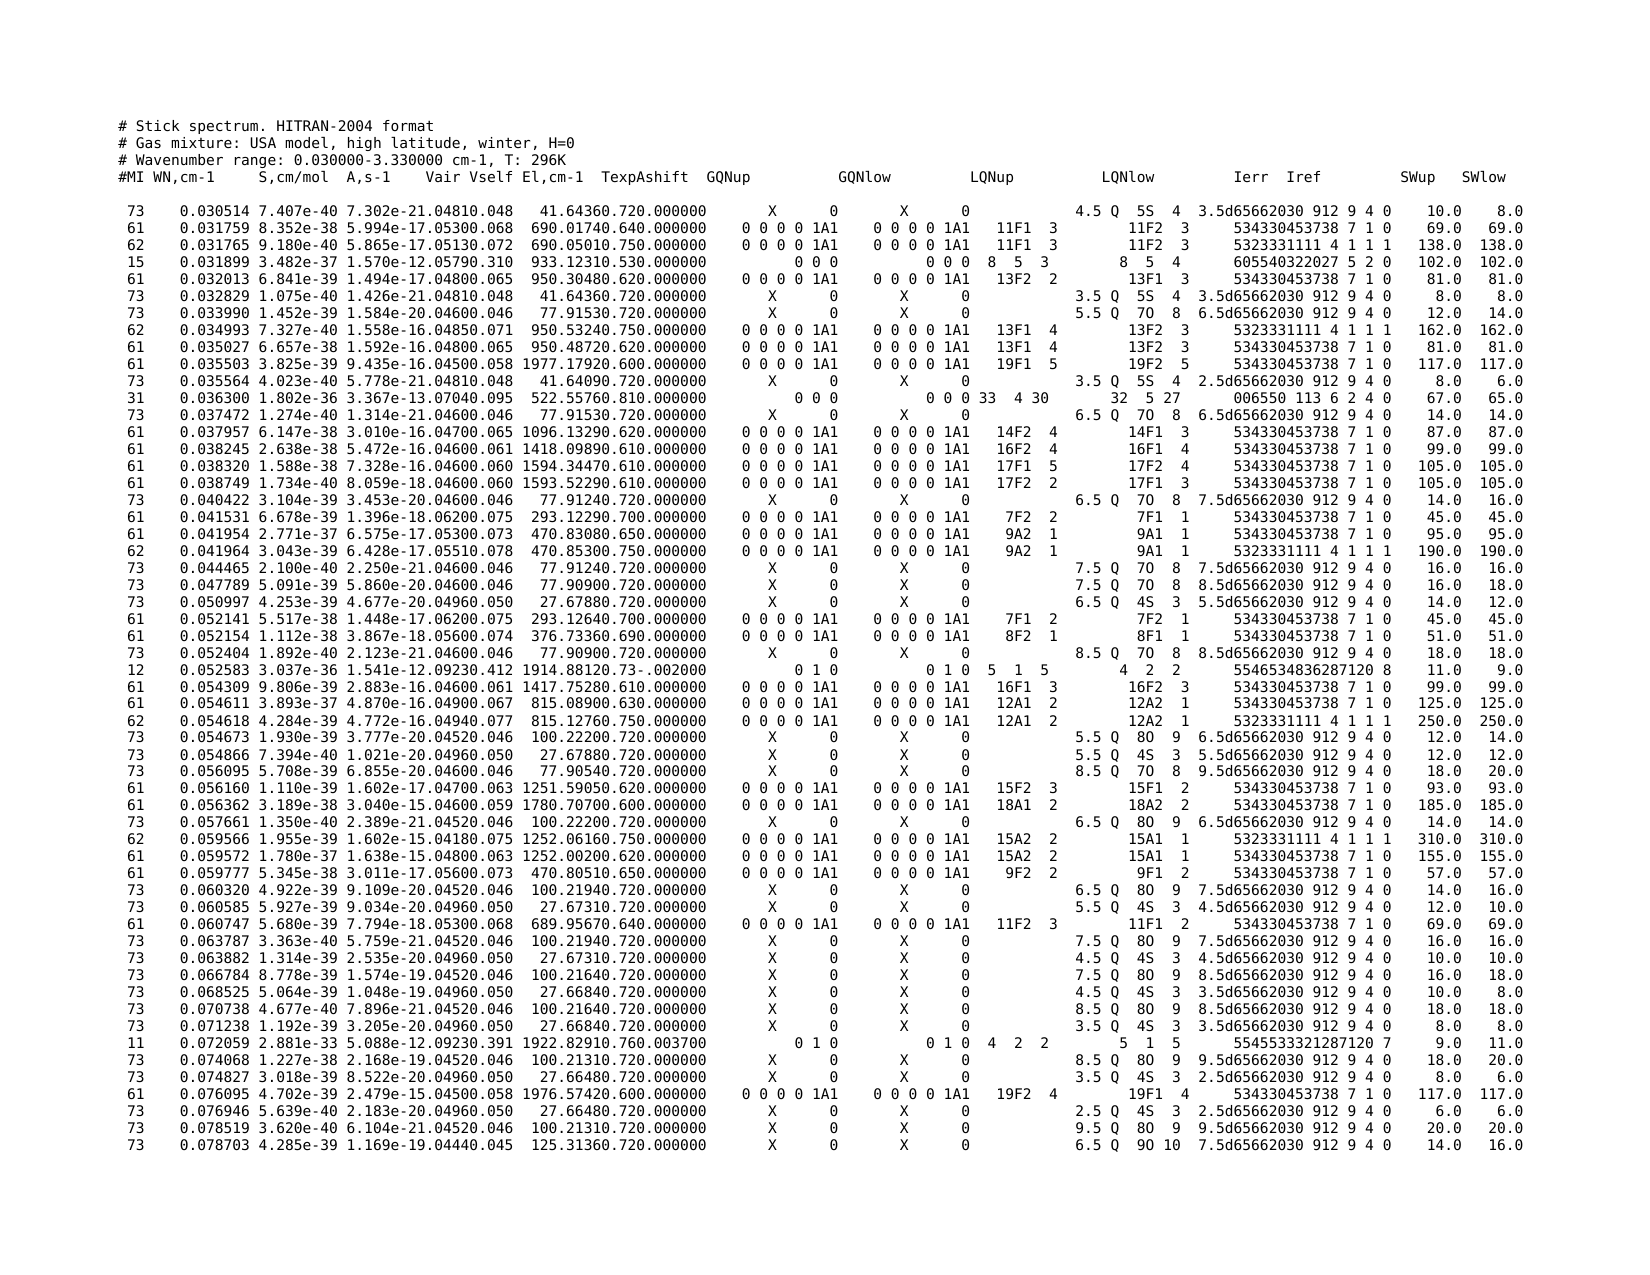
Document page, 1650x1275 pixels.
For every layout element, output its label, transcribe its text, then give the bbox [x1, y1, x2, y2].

text 11 0.072059 2.881e-33 5.088e-12.09230.391 1922.82910.760.003700 0 1 0 0 1 0 4 2 2 5 1 5 5545533321287120 7 9.0 11.0 [118, 1035, 1532, 1052]
text 73 0.066784 8.778e-39 1.574e-19.04520.046 100.21640.720.000000 X 0 X 0 7.5 Q 8O 9 8.5d65662030 912 9 4 0 16.0 18.0 [118, 967, 1532, 984]
text 61 0.054309 9.806e-39 2.883e-16.04600.061 1417.75280.610.000000 0 0 0 0 1A1 0 0 0 0 1A1 16F1 3 16F2 3 534330453738 7 1 0 99.0 99.0 [118, 678, 1532, 695]
text 31 0.036300 1.802e-36 3.367e-13.07040.095 522.55760.810.000000 0 0 0 0 0 0 33 4 30 32 5 27 006550 113 6 2 4 0 67.0 65.0 [118, 390, 1532, 407]
text 61 0.056160 1.110e-39 1.602e-17.04700.063 1251.59050.620.000000 0 0 0 0 1A1 0 0 0 0 1A1 15F2 3 15F1 2 534330453738 7 1 0 93.0 93.0 [118, 780, 1532, 797]
text 73 0.060585 5.927e-39 9.034e-20.04960.050 27.67310.720.000000 X 0 X 0 5.5 Q 4S 3 4.5d65662030 912 9 4 0 12.0 10.0 [118, 899, 1532, 916]
text 73 0.060320 4.922e-39 9.109e-20.04520.046 100.21940.720.000000 X 0 X 0 6.5 Q 8O 9 7.5d65662030 912 9 4 0 14.0 16.0 [118, 882, 1532, 899]
text 61 0.059572 1.780e-37 1.638e-15.04800.063 1252.00200.620.000000 0 0 0 0 1A1 0 0 0 0 1A1 15A2 2 15A1 1 534330453738 7 1 0 155.0 155.0 [118, 848, 1532, 865]
text 61 0.031759 8.352e-38 5.994e-17.05300.068 690.01740.640.000000 0 0 0 0 1A1 0 0 0 0 1A1 11F1 3 11F2 3 534330453738 7 1 0 69.0 69.0 [118, 220, 1532, 237]
text 61 0.060747 5.680e-39 7.794e-18.05300.068 689.95670.640.000000 0 0 0 0 1A1 0 0 0 0 1A1 11F2 3 11F1 2 534330453738 7 1 0 69.0 69.0 [118, 916, 1532, 933]
text 73 0.078519 3.620e-40 6.104e-21.04520.046 100.21310.720.000000 X 0 X 0 9.5 Q 8O 9 9.5d65662030 912 9 4 0 20.0 20.0 [118, 1120, 1532, 1137]
text 61 0.054611 3.893e-37 4.870e-16.04900.067 815.08900.630.000000 0 0 0 0 1A1 0 0 0 0 1A1 12A1 2 12A2 1 534330453738 7 1 0 125.0 125.0 [118, 695, 1532, 712]
text # Wavenumber range: 0.030000-3.330000 cm-1, T: 296K [118, 152, 1532, 169]
text 61 0.076095 4.702e-39 2.479e-15.04500.058 1976.57420.600.000000 0 0 0 0 1A1 0 0 0 0 1A1 19F2 4 19F1 4 534330453738 7 1 0 117.0 117.0 [118, 1086, 1532, 1103]
text 61 0.035027 6.657e-38 1.592e-16.04800.065 950.48720.620.000000 0 0 0 0 1A1 0 0 0 0 1A1 13F1 4 13F2 3 534330453738 7 1 0 81.0 81.0 [118, 339, 1532, 356]
text 73 0.054673 1.930e-39 3.777e-20.04520.046 100.22200.720.000000 X 0 X 0 5.5 Q 8O 9 6.5d65662030 912 9 4 0 12.0 14.0 [118, 729, 1532, 746]
text 61 0.052141 5.517e-38 1.448e-17.06200.075 293.12640.700.000000 0 0 0 0 1A1 0 0 0 0 1A1 7F1 2 7F2 1 534330453738 7 1 0 45.0 45.0 [118, 611, 1532, 627]
text 61 0.035503 3.825e-39 9.435e-16.04500.058 1977.17920.600.000000 0 0 0 0 1A1 0 0 0 0 1A1 19F1 5 19F2 5 534330453738 7 1 0 117.0 117.0 [118, 356, 1532, 373]
text 61 0.041531 6.678e-39 1.396e-18.06200.075 293.12290.700.000000 0 0 0 0 1A1 0 0 0 0 1A1 7F2 2 7F1 1 534330453738 7 1 0 45.0 45.0 [118, 509, 1532, 526]
text 61 0.059777 5.345e-38 3.011e-17.05600.073 470.80510.650.000000 0 0 0 0 1A1 0 0 0 0 1A1 9F2 2 9F1 2 534330453738 7 1 0 57.0 57.0 [118, 865, 1532, 882]
text 61 0.038749 1.734e-40 8.059e-18.04600.060 1593.52290.610.000000 0 0 0 0 1A1 0 0 0 0 1A1 17F2 2 17F1 3 534330453738 7 1 0 105.0 105.0 [118, 475, 1532, 492]
text 73 0.057661 1.350e-40 2.389e-21.04520.046 100.22200.720.000000 X 0 X 0 6.5 Q 8O 9 6.5d65662030 912 9 4 0 14.0 14.0 [118, 814, 1532, 831]
text 61 0.038320 1.588e-38 7.328e-16.04600.060 1594.34470.610.000000 0 0 0 0 1A1 0 0 0 0 1A1 17F1 5 17F2 4 534330453738 7 1 0 105.0 105.0 [118, 458, 1532, 475]
text 61 0.037957 6.147e-38 3.010e-16.04700.065 1096.13290.620.000000 0 0 0 0 1A1 0 0 0 0 1A1 14F2 4 14F1 3 534330453738 7 1 0 87.0 87.0 [118, 424, 1532, 441]
text 73 0.030514 7.407e-40 7.302e-21.04810.048 41.64360.720.000000 X 0 X 0 4.5 Q 5S 4 3.5d65662030 912 9 4 0 10.0 8.0 [118, 203, 1532, 220]
text 73 0.056095 5.708e-39 6.855e-20.04600.046 77.90540.720.000000 X 0 X 0 8.5 Q 7O 8 9.5d65662030 912 9 4 0 18.0 20.0 [118, 763, 1532, 780]
text 73 0.070738 4.677e-40 7.896e-21.04520.046 100.21640.720.000000 X 0 X 0 8.5 Q 8O 9 8.5d65662030 912 9 4 0 18.0 18.0 [118, 1001, 1532, 1018]
text 73 0.074068 1.227e-38 2.168e-19.04520.046 100.21310.720.000000 X 0 X 0 8.5 Q 8O 9 9.5d65662030 912 9 4 0 18.0 20.0 [118, 1052, 1532, 1069]
text 62 0.054618 4.284e-39 4.772e-16.04940.077 815.12760.750.000000 0 0 0 0 1A1 0 0 0 0 1A1 12A1 2 12A2 1 5323331111 4 1 1 1 250.0 250.0 [118, 712, 1532, 729]
text 73 0.033990 1.452e-39 1.584e-20.04600.046 77.91530.720.000000 X 0 X 0 5.5 Q 7O 8 6.5d65662030 912 9 4 0 12.0 14.0 [118, 305, 1532, 322]
text 73 0.068525 5.064e-39 1.048e-19.04960.050 27.66840.720.000000 X 0 X 0 4.5 Q 4S 3 3.5d65662030 912 9 4 0 10.0 8.0 [118, 984, 1532, 1001]
text # Stick spectrum. HITRAN-2004 format [118, 118, 1532, 135]
text 73 0.054866 7.394e-40 1.021e-20.04960.050 27.67880.720.000000 X 0 X 0 5.5 Q 4S 3 5.5d65662030 912 9 4 0 12.0 12.0 [118, 746, 1532, 763]
text 73 0.035564 4.023e-40 5.778e-21.04810.048 41.64090.720.000000 X 0 X 0 3.5 Q 5S 4 2.5d65662030 912 9 4 0 8.0 6.0 [118, 373, 1532, 390]
text 73 0.074827 3.018e-39 8.522e-20.04960.050 27.66480.720.000000 X 0 X 0 3.5 Q 4S 3 2.5d65662030 912 9 4 0 8.0 6.0 [118, 1069, 1532, 1086]
text 73 0.050997 4.253e-39 4.677e-20.04960.050 27.67880.720.000000 X 0 X 0 6.5 Q 4S 3 5.5d65662030 912 9 4 0 14.0 12.0 [118, 593, 1532, 611]
text 15 0.031899 3.482e-37 1.570e-12.05790.310 933.12310.530.000000 0 0 0 0 0 0 8 5 3 8 5 4 605540322027 5 2 0 102.0 102.0 [118, 254, 1532, 271]
text 61 0.056362 3.189e-38 3.040e-15.04600.059 1780.70700.600.000000 0 0 0 0 1A1 0 0 0 0 1A1 18A1 2 18A2 2 534330453738 7 1 0 185.0 185.0 [118, 797, 1532, 814]
text 73 0.047789 5.091e-39 5.860e-20.04600.046 77.90900.720.000000 X 0 X 0 7.5 Q 7O 8 8.5d65662030 912 9 4 0 16.0 18.0 [118, 577, 1532, 593]
text 62 0.031765 9.180e-40 5.865e-17.05130.072 690.05010.750.000000 0 0 0 0 1A1 0 0 0 0 1A1 11F1 3 11F2 3 5323331111 4 1 1 1 138.0 138.0 [118, 237, 1532, 254]
text 73 0.044465 2.100e-40 2.250e-21.04600.046 77.91240.720.000000 X 0 X 0 7.5 Q 7O 8 7.5d65662030 912 9 4 0 16.0 16.0 [118, 559, 1532, 577]
text 73 0.032829 1.075e-40 1.426e-21.04810.048 41.64360.720.000000 X 0 X 0 3.5 Q 5S 4 3.5d65662030 912 9 4 0 8.0 8.0 [118, 288, 1532, 305]
text 73 0.076946 5.639e-40 2.183e-20.04960.050 27.66480.720.000000 X 0 X 0 2.5 Q 4S 3 2.5d65662030 912 9 4 0 6.0 6.0 [118, 1103, 1532, 1120]
text 61 0.032013 6.841e-39 1.494e-17.04800.065 950.30480.620.000000 0 0 0 0 1A1 0 0 0 0 1A1 13F2 2 13F1 3 534330453738 7 1 0 81.0 81.0 [118, 271, 1532, 288]
text 62 0.034993 7.327e-40 1.558e-16.04850.071 950.53240.750.000000 0 0 0 0 1A1 0 0 0 0 1A1 13F1 4 13F2 3 5323331111 4 1 1 1 162.0 162.0 [118, 322, 1532, 339]
text 61 0.041954 2.771e-37 6.575e-17.05300.073 470.83080.650.000000 0 0 0 0 1A1 0 0 0 0 1A1 9A2 1 9A1 1 534330453738 7 1 0 95.0 95.0 [118, 526, 1532, 543]
text 73 0.071238 1.192e-39 3.205e-20.04960.050 27.66840.720.000000 X 0 X 0 3.5 Q 4S 3 3.5d65662030 912 9 4 0 8.0 8.0 [118, 1018, 1532, 1035]
text 73 0.040422 3.104e-39 3.453e-20.04600.046 77.91240.720.000000 X 0 X 0 6.5 Q 7O 8 7.5d65662030 912 9 4 0 14.0 16.0 [118, 492, 1532, 509]
text 73 0.063882 1.314e-39 2.535e-20.04960.050 27.67310.720.000000 X 0 X 0 4.5 Q 4S 3 4.5d65662030 912 9 4 0 10.0 10.0 [118, 950, 1532, 967]
text 73 0.037472 1.274e-40 1.314e-21.04600.046 77.91530.720.000000 X 0 X 0 6.5 Q 7O 8 6.5d65662030 912 9 4 0 14.0 14.0 [118, 407, 1532, 424]
text # Gas mixture: USA model, high latitude, winter, H=0 [118, 135, 1532, 152]
text 61 0.052154 1.112e-38 3.867e-18.05600.074 376.73360.690.000000 0 0 0 0 1A1 0 0 0 0 1A1 8F2 1 8F1 1 534330453738 7 1 0 51.0 51.0 [118, 627, 1532, 644]
text 73 0.052404 1.892e-40 2.123e-21.04600.046 77.90900.720.000000 X 0 X 0 8.5 Q 7O 8 8.5d65662030 912 9 4 0 18.0 18.0 [118, 644, 1532, 661]
text 62 0.041964 3.043e-39 6.428e-17.05510.078 470.85300.750.000000 0 0 0 0 1A1 0 0 0 0 1A1 9A2 1 9A1 1 5323331111 4 1 1 1 190.0 190.0 [118, 543, 1532, 559]
text 61 0.038245 2.638e-38 5.472e-16.04600.061 1418.09890.610.000000 0 0 0 0 1A1 0 0 0 0 1A1 16F2 4 16F1 4 534330453738 7 1 0 99.0 99.0 [118, 441, 1532, 458]
text 73 0.078703 4.285e-39 1.169e-19.04440.045 125.31360.720.000000 X 0 X 0 6.5 Q 9O 10 7.5d65662030 912 9 4 0 14.0 16.0 [118, 1137, 1532, 1154]
text 73 0.063787 3.363e-40 5.759e-21.04520.046 100.21940.720.000000 X 0 X 0 7.5 Q 8O 9 7.5d65662030 912 9 4 0 16.0 16.0 [118, 933, 1532, 950]
text 62 0.059566 1.955e-39 1.602e-15.04180.075 1252.06160.750.000000 0 0 0 0 1A1 0 0 0 0 1A1 15A2 2 15A1 1 5323331111 4 1 1 1 310.0 310.0 [118, 831, 1532, 848]
text #MI WN,cm-1 S,cm/mol A,s-1 Vair Vself El,cm-1 TexpAshift GQNup GQNlow LQNup LQNlow Ierr Iref SWup SWlow [118, 169, 1532, 186]
text 12 0.052583 3.037e-36 1.541e-12.09230.412 1914.88120.73-.002000 0 1 0 0 1 0 5 1 5 4 2 2 5546534836287120 8 11.0 9.0 [118, 661, 1532, 678]
